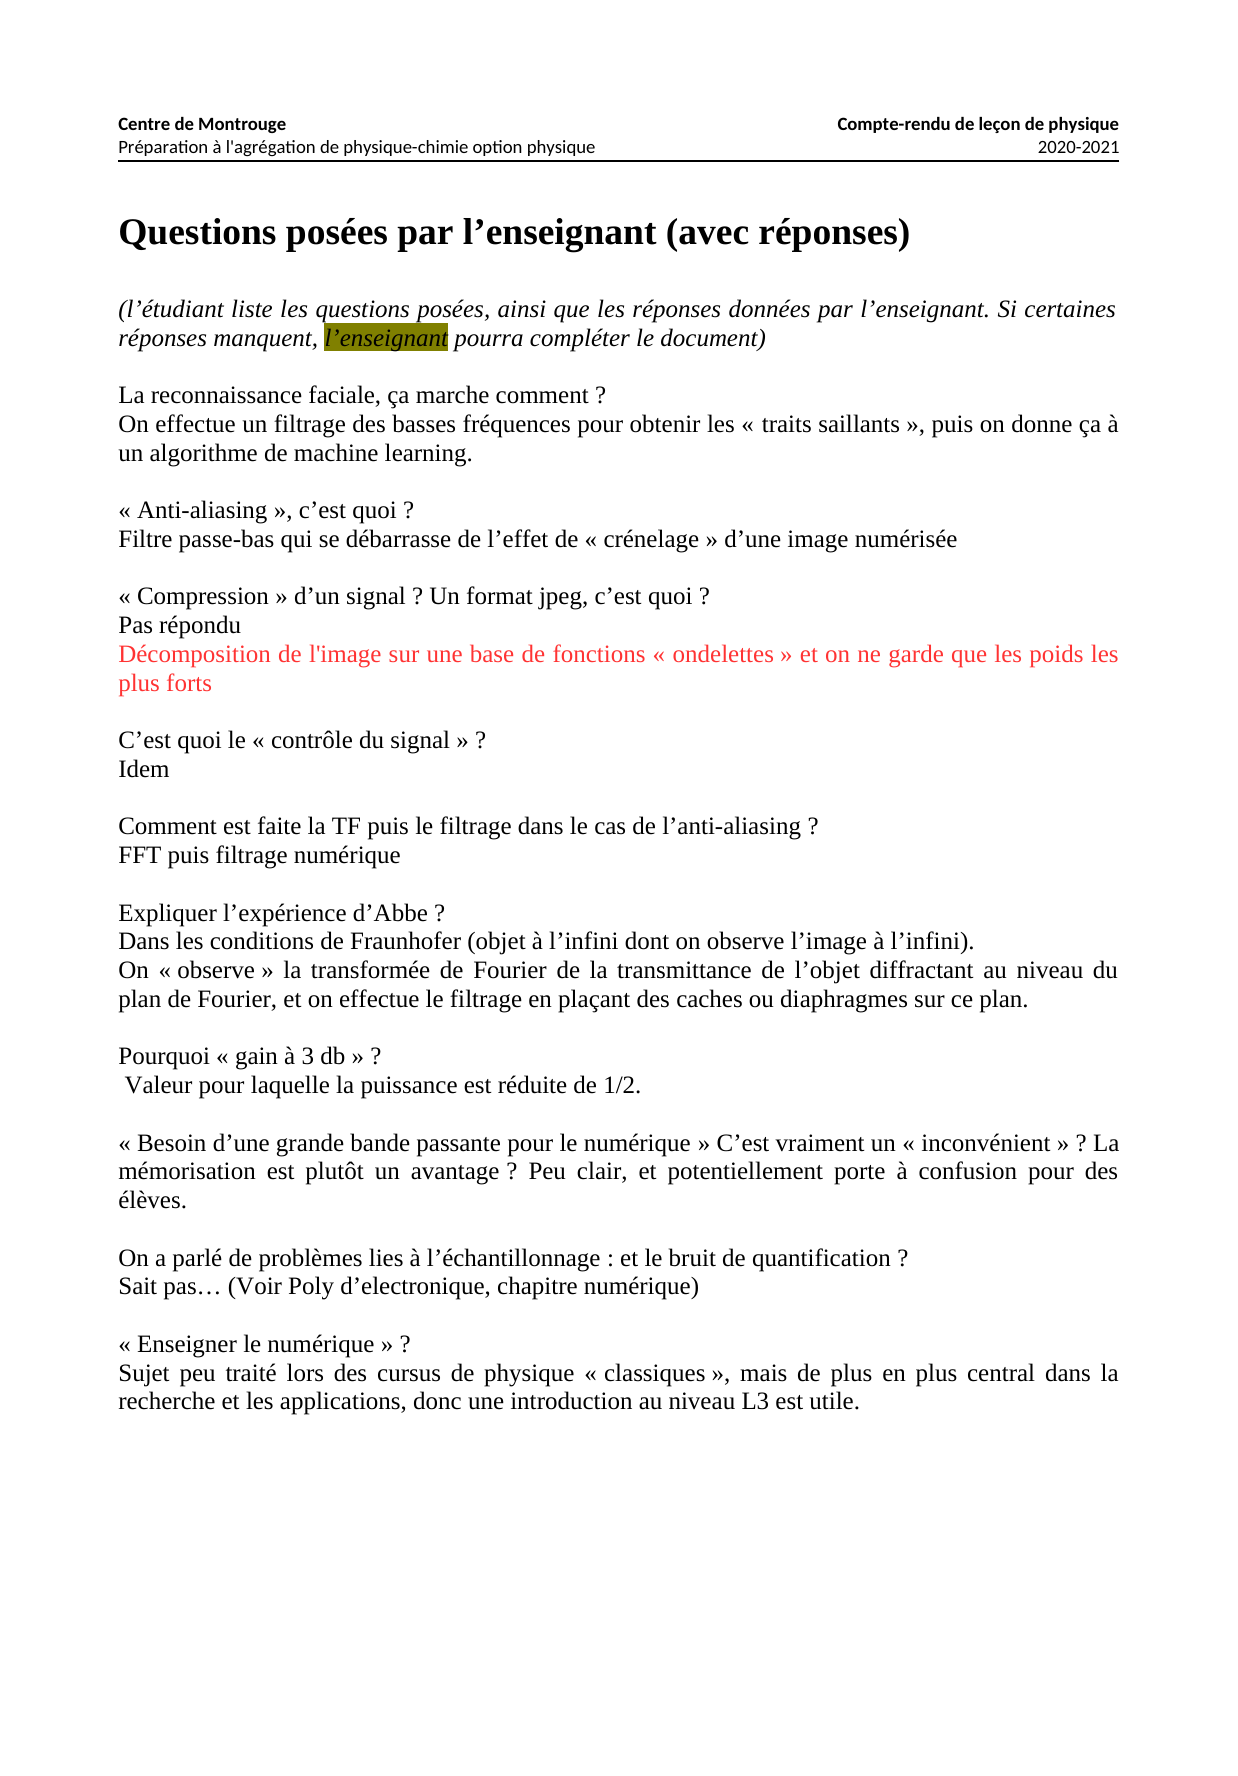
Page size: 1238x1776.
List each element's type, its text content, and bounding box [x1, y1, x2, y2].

text FFT puis filtrage numérique [118, 840, 1119, 869]
text « Anti-aliasing », c’est quoi ? [118, 495, 1119, 524]
text On a parlé de problèmes lies à l’échantillonnage : et le bruit de quantification ? [118, 1243, 1119, 1271]
text « Besoin d’une grande bande passante pour le numérique » C’est vraiment un « inconvénient » ? La mémorisation est plutôt un avantage ? Peu clair, et potentiellement porte à confusion pour des élèves. [118, 1128, 1119, 1214]
text On « observe » la transformée de Fourier de la transmittance de l’objet diffractant au niveau du plan de Fourier, et on effectue le filtrage en plaçant des caches ou diaphragmes sur ce plan. [118, 955, 1119, 1013]
text Filtre passe-bas qui se débarrasse de l’effet de « crénelage » d’une image numérisée [118, 524, 1119, 553]
text La reconnaissance faciale, ça marche comment ? [118, 380, 1119, 409]
text Pourquoi « gain à 3 db » ? [118, 1041, 1119, 1070]
text Décomposition de l'image sur une base de fonctions « ondelettes » et on ne garde que les poids les plus forts [118, 639, 1119, 696]
text (l’étudiant liste les questions posées, ainsi que les réponses données par l’enseignant. Si certaines réponses manquent, l’enseignant pourra compléter le document) [118, 294, 1119, 351]
text Idem [118, 754, 1119, 783]
text Expliquer l’expérience d’Abbe ? [118, 898, 1119, 926]
text Valeur pour laquelle la puissance est réduite de 1/2. [118, 1070, 1119, 1099]
text « Enseigner le numérique » ? [118, 1329, 1119, 1358]
text Sait pas… (Voir Poly d’electronique, chapitre numérique) [118, 1271, 1119, 1300]
text Sujet peu traité lors des cursus de physique « classiques », mais de plus en plus central dans la recherche et les applications, donc une introduction au niveau L3 est utile. [118, 1358, 1119, 1415]
text Pas répondu [118, 610, 1119, 639]
text Comment est faite la TF puis le filtrage dans le cas de l’anti-aliasing ? [118, 811, 1119, 840]
text C’est quoi le « contrôle du signal » ? [118, 725, 1119, 754]
text Dans les conditions de Fraunhofer (objet à l’infini dont on observe l’image à l’infini). [118, 926, 1119, 955]
text On effectue un filtrage des basses fréquences pour obtenir les « traits saillants », puis on donne ça à un algorithme de machine learning. [118, 409, 1119, 466]
text « Compression » d’un signal ? Un format jpeg, c’est quoi ? [118, 581, 1119, 610]
subtitle Questions posées par l’enseignant (avec réponses) [118, 209, 1119, 253]
